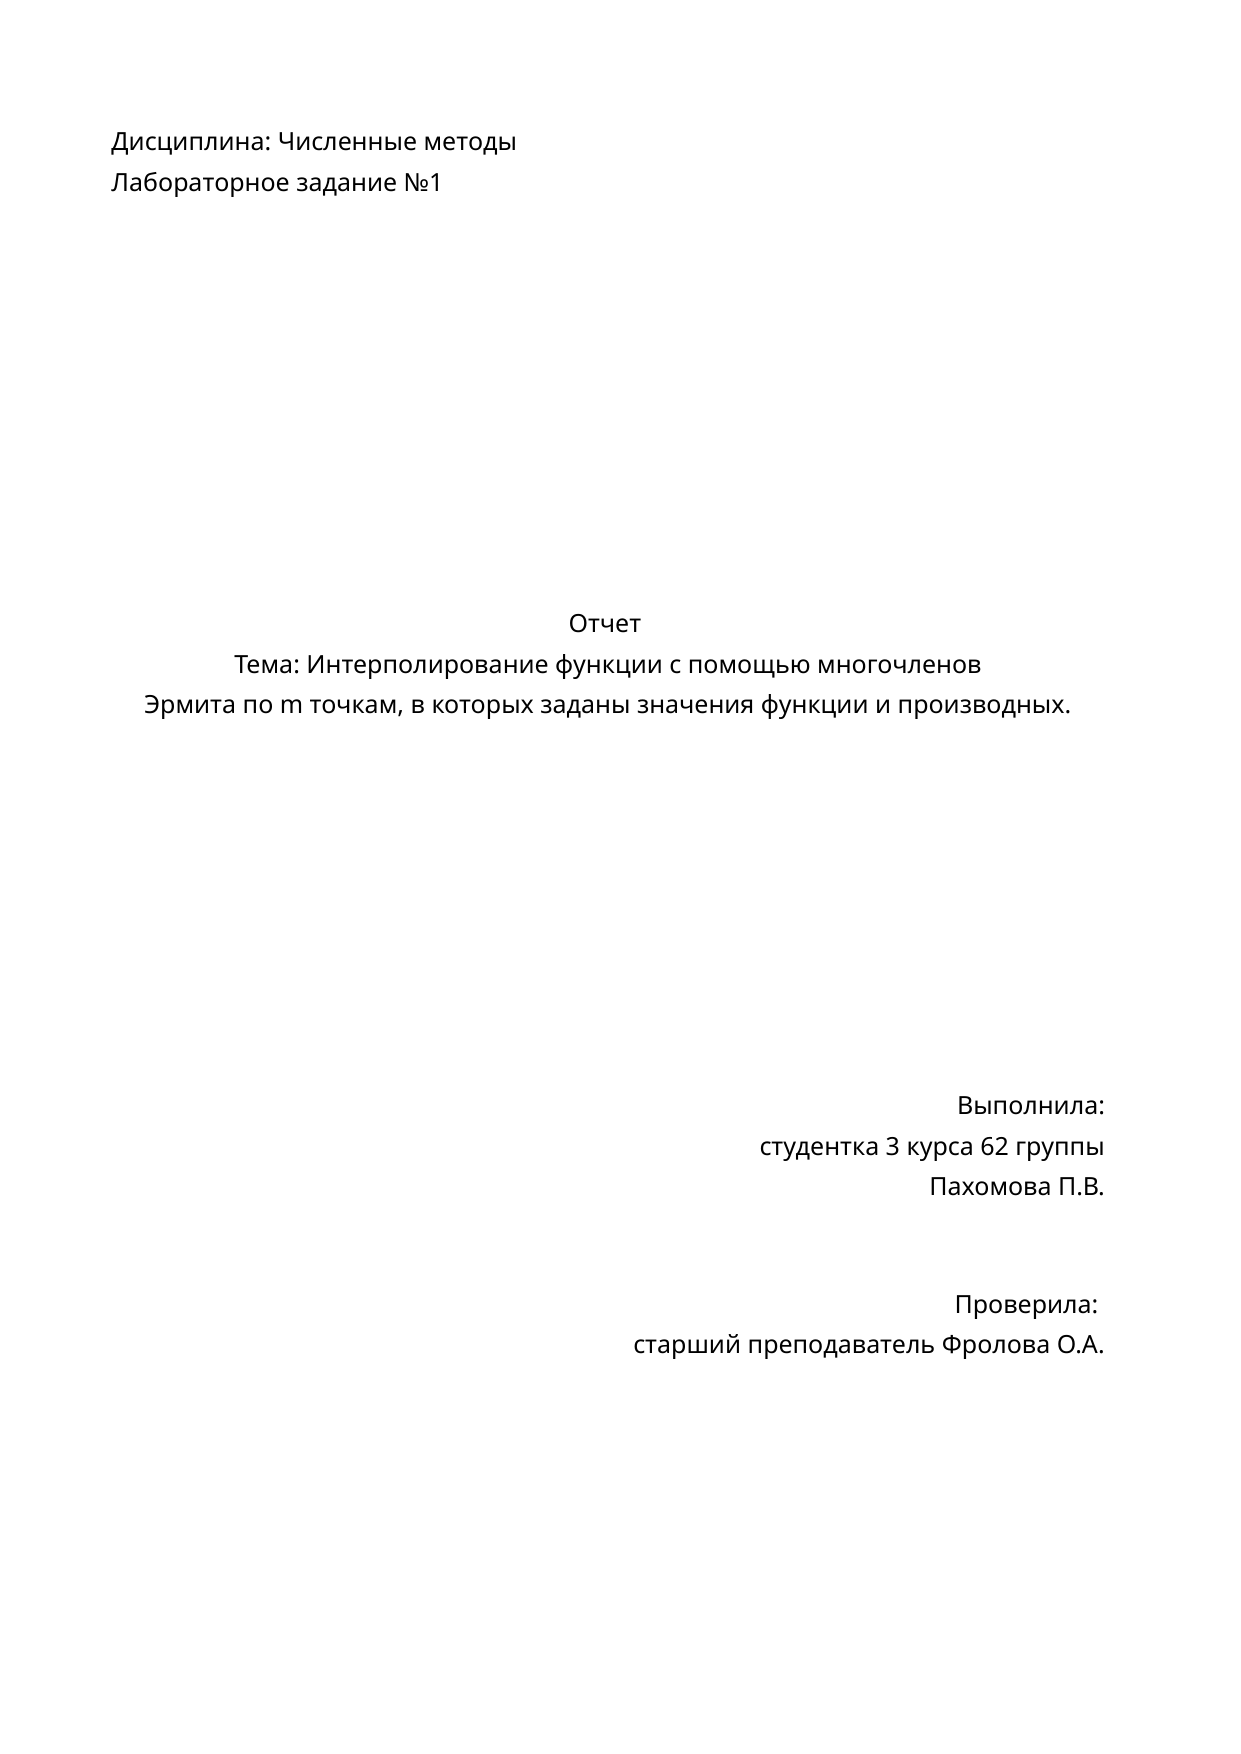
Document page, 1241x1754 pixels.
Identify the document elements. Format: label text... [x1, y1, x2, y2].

text студентка 3 курса 62 группы [111, 1128, 1105, 1163]
text Лабораторное задание №1 [111, 164, 1105, 198]
text старший преподаватель Фролова О.А. [111, 1327, 1105, 1361]
text Тема: Интерполирование функции с помощью многочленов [111, 646, 1105, 681]
text Проверила: [111, 1286, 1105, 1321]
text Дисциплина: Численные методы [111, 124, 1105, 158]
text Пахомова П.В. [111, 1169, 1105, 1203]
text Эрмита по m точкам, в которых заданы значения функции и производных. [111, 687, 1105, 721]
text Отчет [111, 606, 1105, 640]
text Выполнила: [111, 1088, 1105, 1122]
